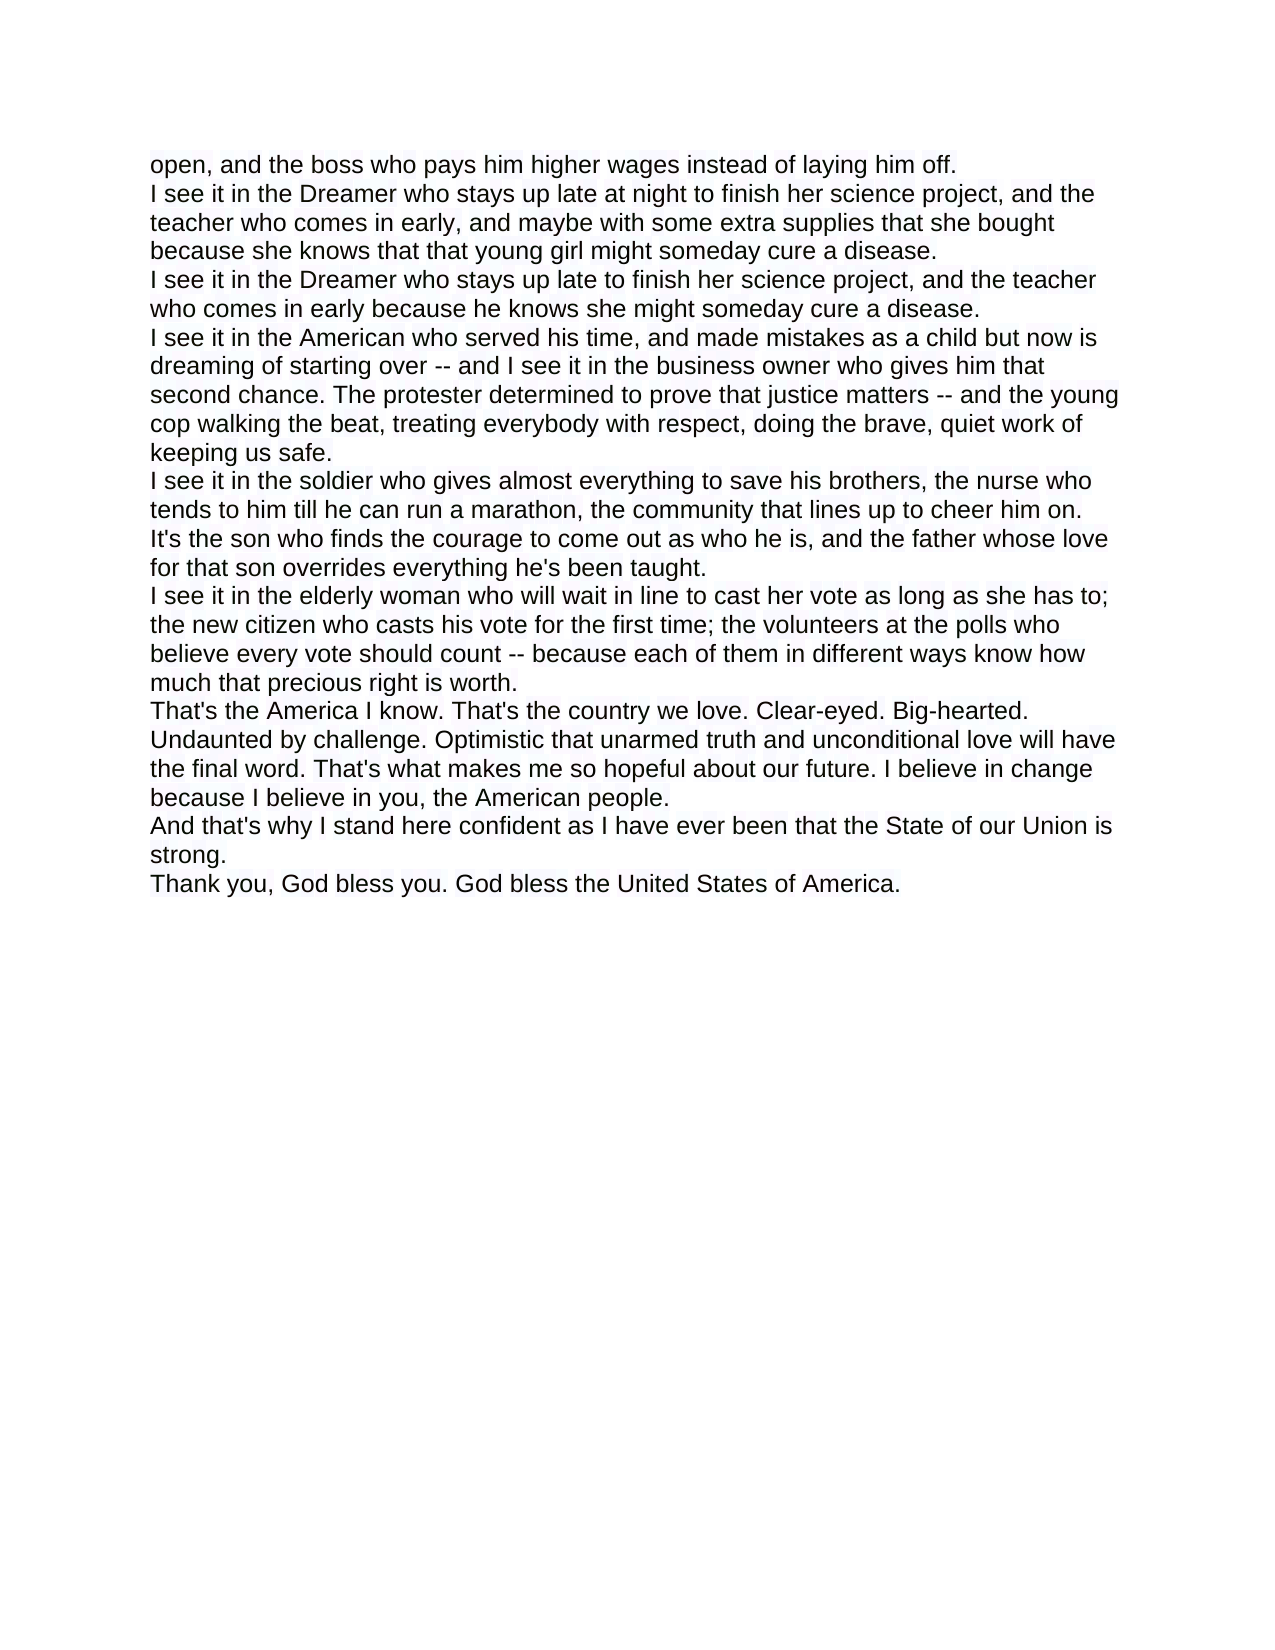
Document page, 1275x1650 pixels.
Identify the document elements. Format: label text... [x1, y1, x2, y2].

text That's the America I know. That's the country we love. Clear-eyed. Big-hearted. Undaunted by challenge. Optimistic that unarmed truth and unconditional love will have the final word. That's what makes me so hopeful about our future. I believe in change because I believe in you, the American people. [150, 696, 1125, 811]
text I see it in the elderly woman who will wait in line to cast her vote as long as she has to; the new citizen who casts his vote for the first time; the volunteers at the polls who believe every vote should count -- because each of them in different ways know how much that precious right is worth. [150, 581, 1125, 696]
text I see it in the Dreamer who stays up late at night to finish her science project, and the teacher who comes in early, and maybe with some extra supplies that she bought because she knows that that young girl might someday cure a disease. [150, 179, 1125, 265]
text It's the son who finds the courage to come out as who he is, and the father whose love for that son overrides everything he's been taught. [150, 524, 1125, 581]
text Thank you, God bless you. God bless the United States of America. [901, 869, 1125, 897]
text I see it in the American who served his time, and made mistakes as a child but now is dreaming of starting over -- and I see it in the business owner who gives him that second chance. The protester determined to prove that justice matters -- and the young cop walking the beat, treating everybody with respect, doing the brave, quiet work of keeping us safe. [150, 322, 1125, 466]
text I see it in the Dreamer who stays up late to finish her science project, and the teacher who comes in early because he knows she might someday cure a disease. [980, 265, 1125, 322]
text I see it in the worker on the assembly line who clocked extra shifts to keep his company open, and the boss who pays him higher wages instead of laying him off. [957, 150, 1125, 179]
text And that's why I stand here confident as I have ever been that the State of our Union is strong. [227, 811, 1125, 869]
